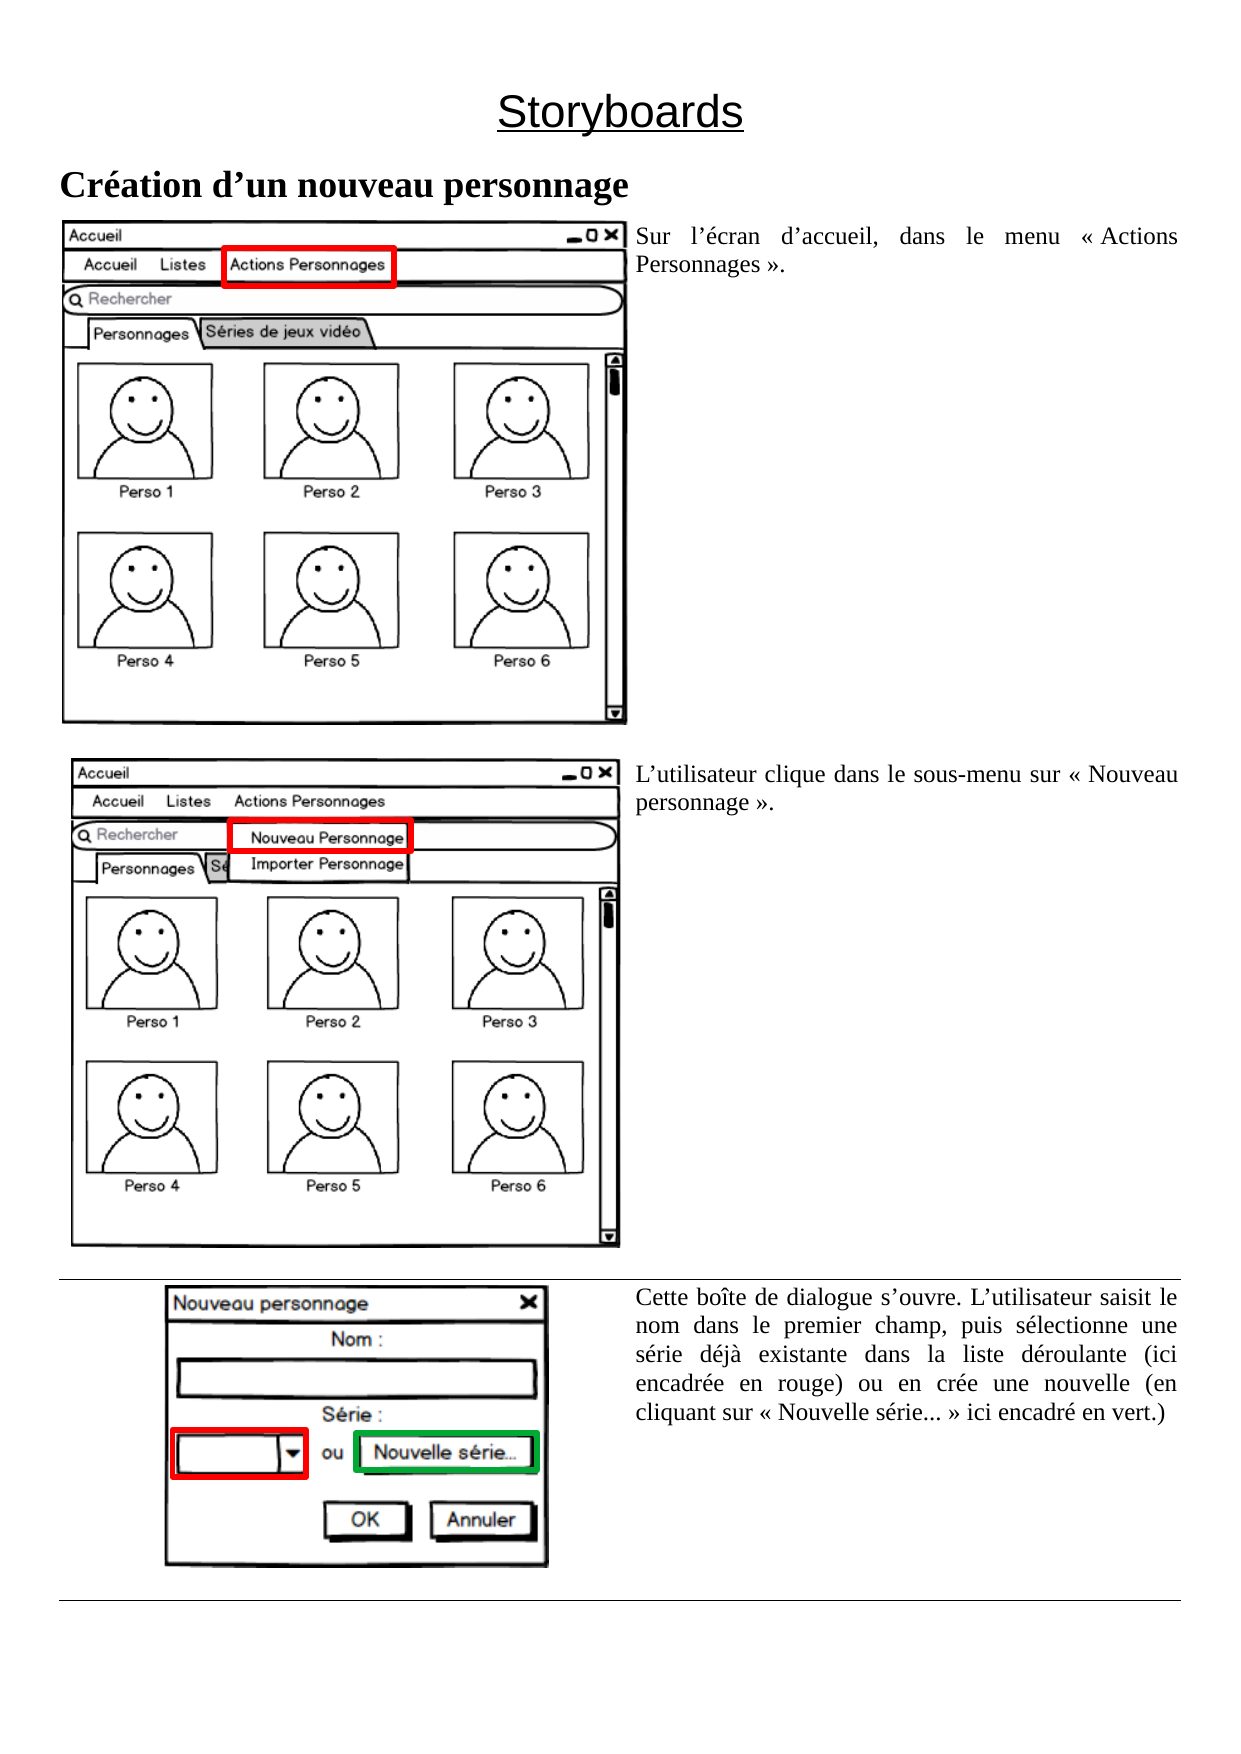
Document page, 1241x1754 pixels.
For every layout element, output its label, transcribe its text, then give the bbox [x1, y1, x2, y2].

table_cell [59, 756, 632, 1279]
picture [71, 758, 621, 1248]
title Storyboards [59, 84, 1181, 137]
picture [164, 1285, 549, 1568]
picture [62, 220, 630, 725]
table_header Sur l’écran d’accueil, dans le menu « Actions Personnages ». [633, 218, 1181, 756]
table_cell L’utilisateur clique dans le sous-menu sur « Nouveau personnage ». [633, 756, 1181, 1279]
subtitle Création d’un nouveau personnage [59, 162, 1181, 205]
table_cell Cette boîte de dialogue s’ouvre. L’utilisateur saisit le nom dans le premier champ, puis sélectionne une série déjà existante dans la liste déroulante (ici encadrée en rouge) ou en crée une nouvelle (en cliquant sur « Nouvelle série... » ici encadré en vert.) [633, 1280, 1181, 1599]
table_header [59, 218, 632, 756]
table_cell [59, 1280, 632, 1599]
